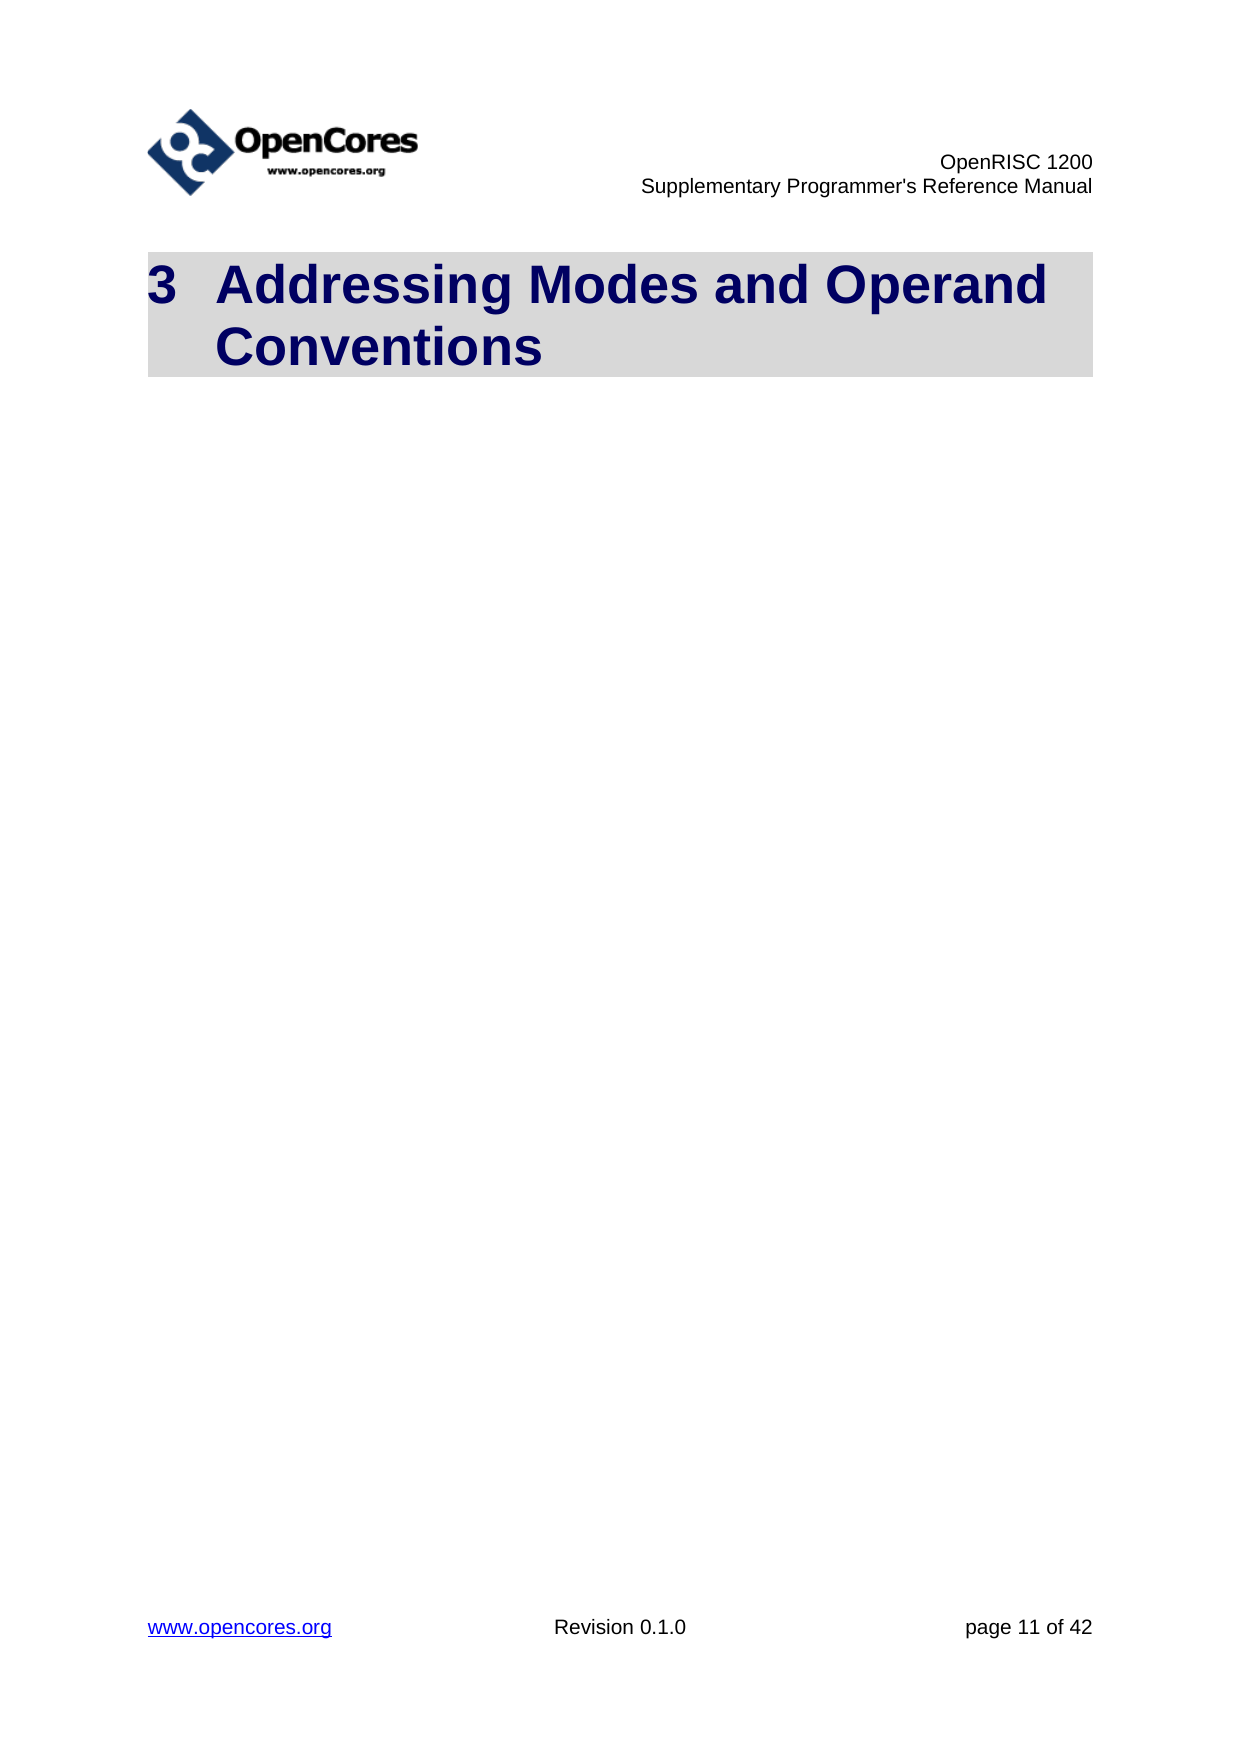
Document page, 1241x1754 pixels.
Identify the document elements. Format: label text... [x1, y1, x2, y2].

subtitle Addressing Modes and Operand Conventions [148, 252, 1093, 377]
picture [147, 109, 418, 196]
